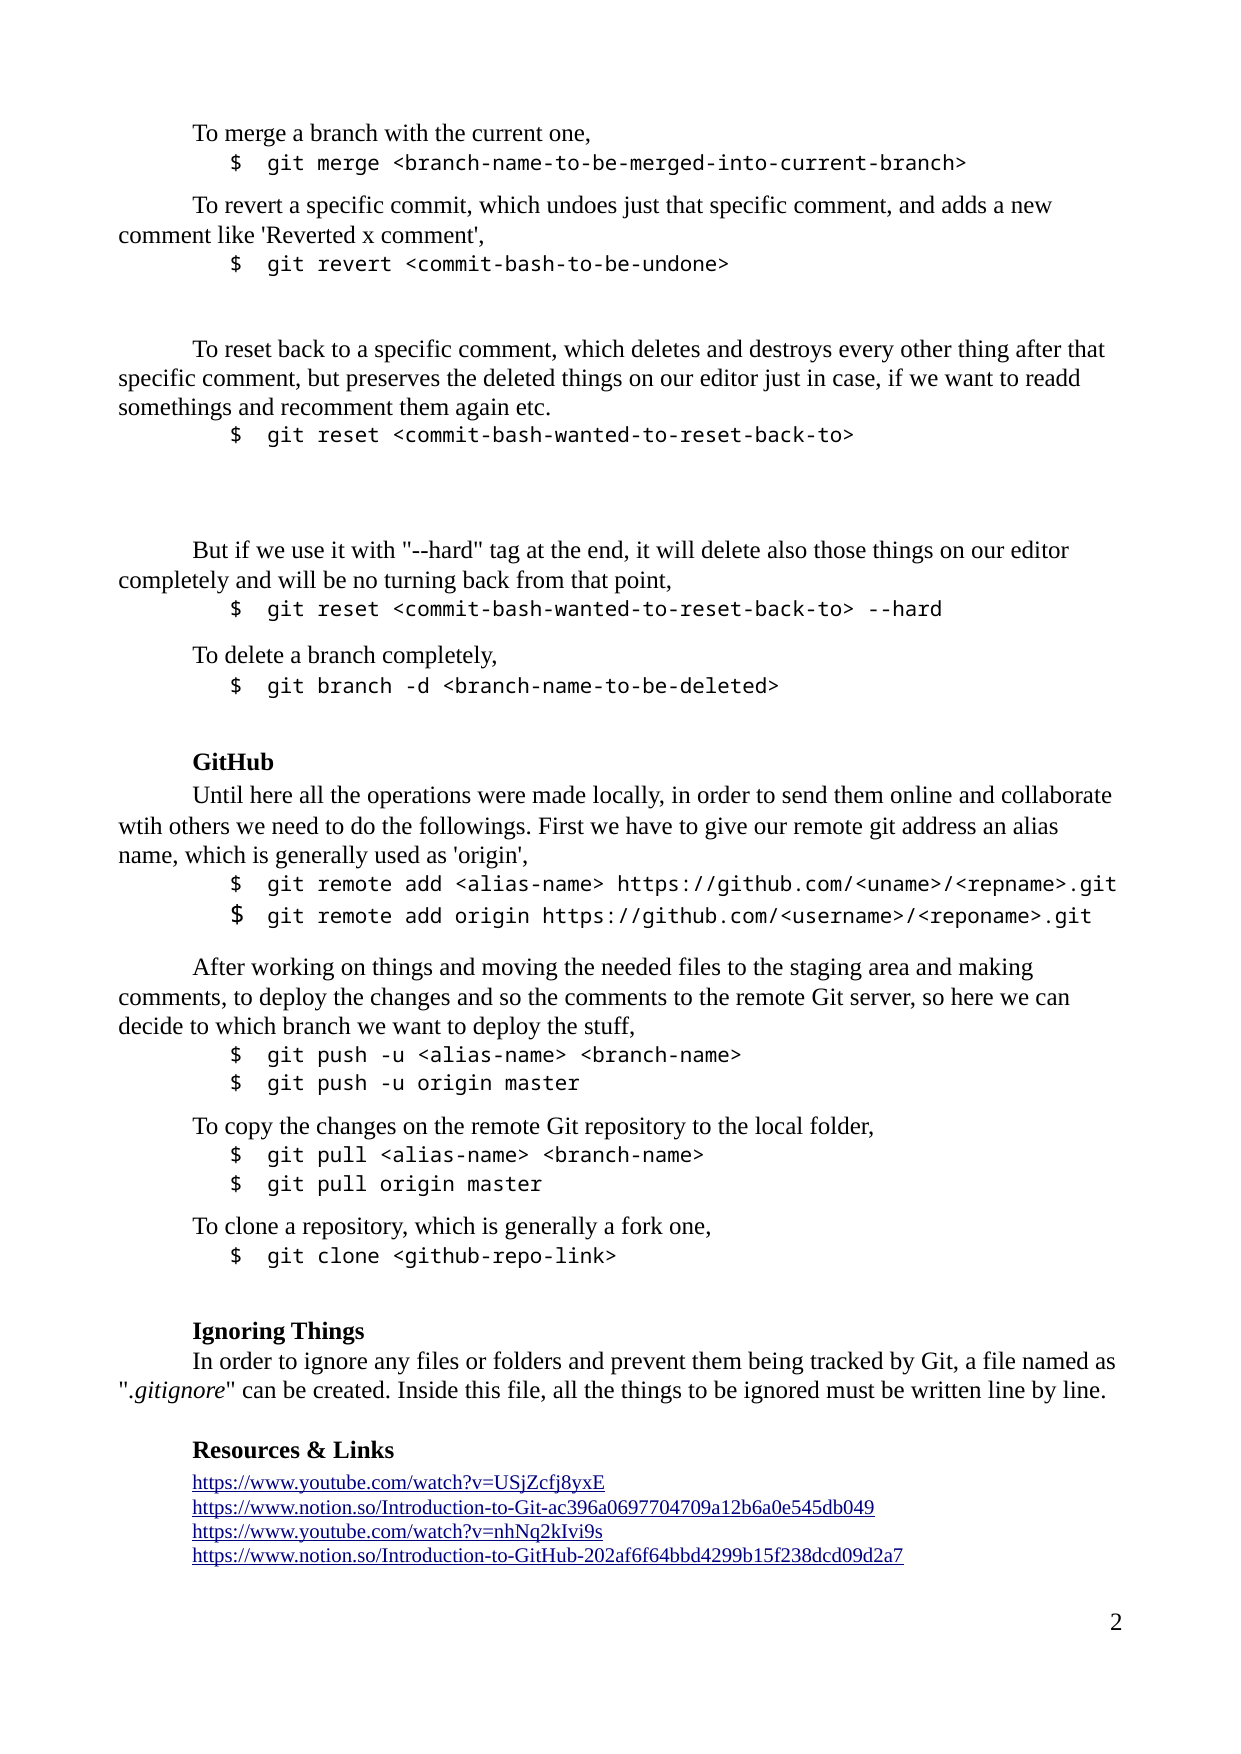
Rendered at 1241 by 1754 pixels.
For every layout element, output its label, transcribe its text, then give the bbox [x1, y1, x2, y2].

text To copy the changes on the remote Git repository to the local folder, [118, 1111, 1122, 1140]
text https://www.youtube.com/watch?v=nhNq2kIvi9s [118, 1519, 1122, 1543]
text Until here all the operations were made locally, in order to send them online and collaborate wtih others we need to do the followings. First we have to give our remote git address an alias name, which is generally used as 'origin', [118, 777, 1122, 869]
text Resources & Links [118, 1432, 1122, 1466]
text https://www.notion.so/Introduction-to-Git-ac396a0697704709a12b6a0e545db049 [118, 1495, 1122, 1519]
text To merge a branch with the current one, [118, 118, 1122, 148]
list git push -u <alias-name> <branch-name> [229, 1040, 1122, 1068]
text To revert a specific commit, which undoes just that specific comment, and adds a new comment like 'Reverted x comment', [118, 191, 1122, 249]
list git pull <alias-name> <branch-name> [229, 1140, 1122, 1169]
list git revert <commit-bash-to-be-undone> [229, 249, 1122, 277]
list git push -u origin master [229, 1068, 1122, 1097]
text https://www.youtube.com/watch?v=USjZcfj8yxE [118, 1466, 1122, 1495]
list git reset <commit-bash-wanted-to-reset-back-to> [229, 421, 1122, 449]
list git pull origin master [229, 1169, 1122, 1197]
text But if we use it with "--hard" tag at the end, it will delete also those things on our editor completely and will be no turning back from that point, [118, 531, 1122, 594]
text To delete a branch completely, [118, 637, 1122, 671]
list git remote add <alias-name> https://github.com/<uname>/<repname>.git [229, 869, 1122, 897]
text To reset back to a specific comment, which deletes and destroys every other thing after that specific comment, but preserves the deleted things on our editor just in case, if we want to readd somethings and recomment them again etc. [118, 334, 1122, 421]
list git clone <github-repo-link> [229, 1241, 1122, 1269]
list git reset <commit-bash-wanted-to-reset-back-to> --hard [229, 594, 1122, 622]
list git merge <branch-name-to-be-merged-into-current-branch> [229, 148, 1122, 176]
list git remote add origin https://github.com/<username>/<reponame>.git [229, 897, 1122, 931]
text https://www.notion.so/Introduction-to-GitHub-202af6f64bbd4299b15f238dcd09d2a7 [118, 1543, 1122, 1567]
text To clone a repository, which is generally a fork one, [118, 1211, 1122, 1241]
text After working on things and moving the needed files to the staging area and making comments, to deploy the changes and so the comments to the remote Git server, so here we can decide to which branch we want to deploy the stuff, [118, 948, 1122, 1040]
list git branch -d <branch-name-to-be-deleted> [229, 671, 1122, 699]
text Ignoring Things [118, 1315, 1122, 1346]
text In order to ignore any files or folders and prevent them being tracked by Git, a file named as ".gitignore" can be created. Inside this file, all the things to be ignored must be written line by line. [118, 1346, 1122, 1403]
text GitHub [118, 743, 1122, 777]
